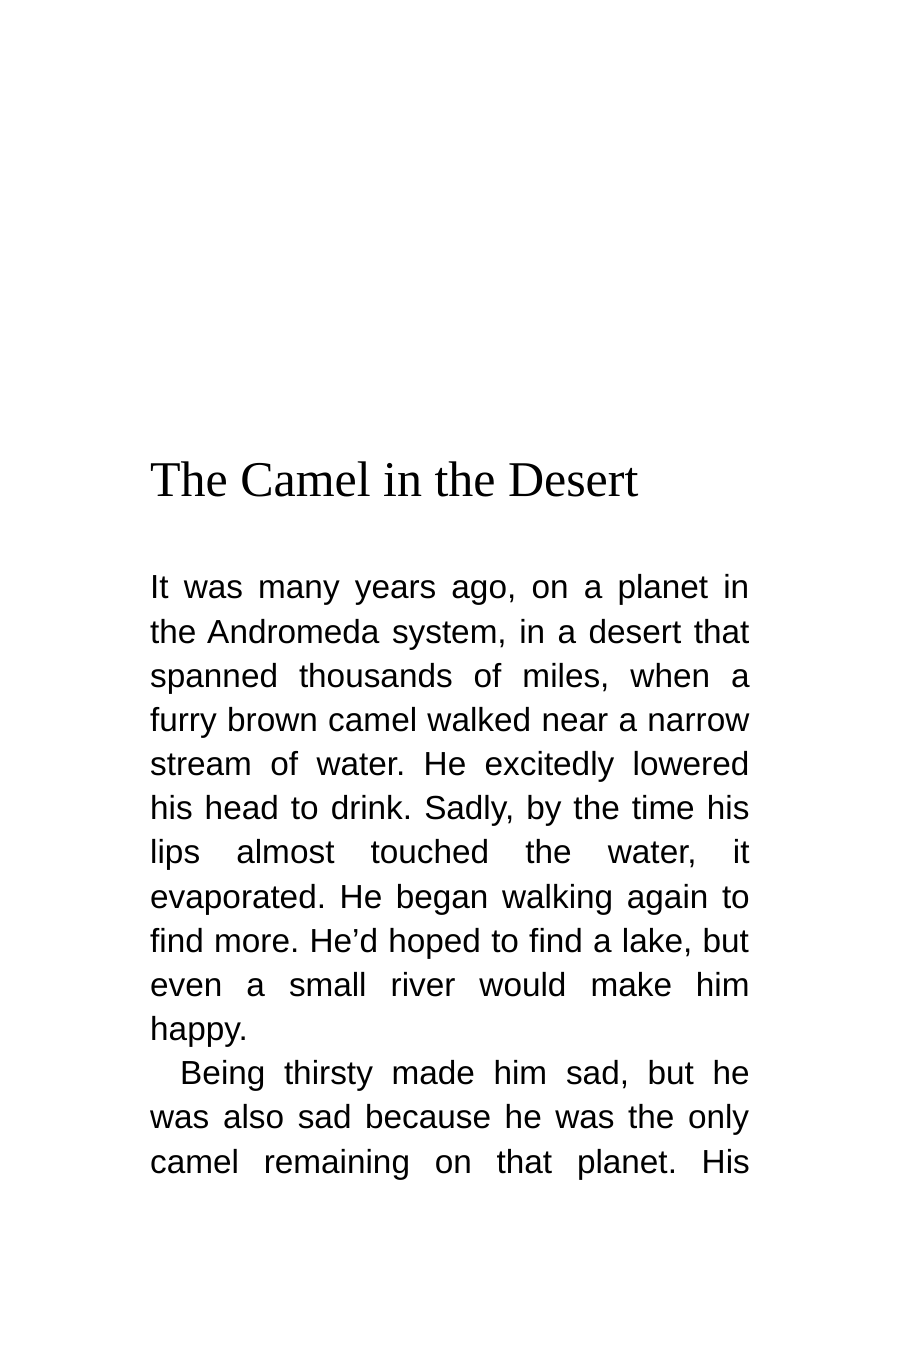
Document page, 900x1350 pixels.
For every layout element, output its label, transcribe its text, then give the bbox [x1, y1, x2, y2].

text It was many years ago, on a planet in the Andromeda system, in a desert that spanned thousands of miles, when a furry brown camel walked near a narrow stream of water. He excitedly lowered his head to drink. Sadly, by the time his lips almost touched the water, it evaporated. He began walking again to find more. He’d hoped to find a lake, but even a small river would make him happy. [150, 567, 750, 1048]
title The Camel in the Desert [150, 450, 750, 507]
text Being thirsty made him sad, but he was also sad because he was the only camel remaining on that planet. His [150, 1053, 750, 1180]
